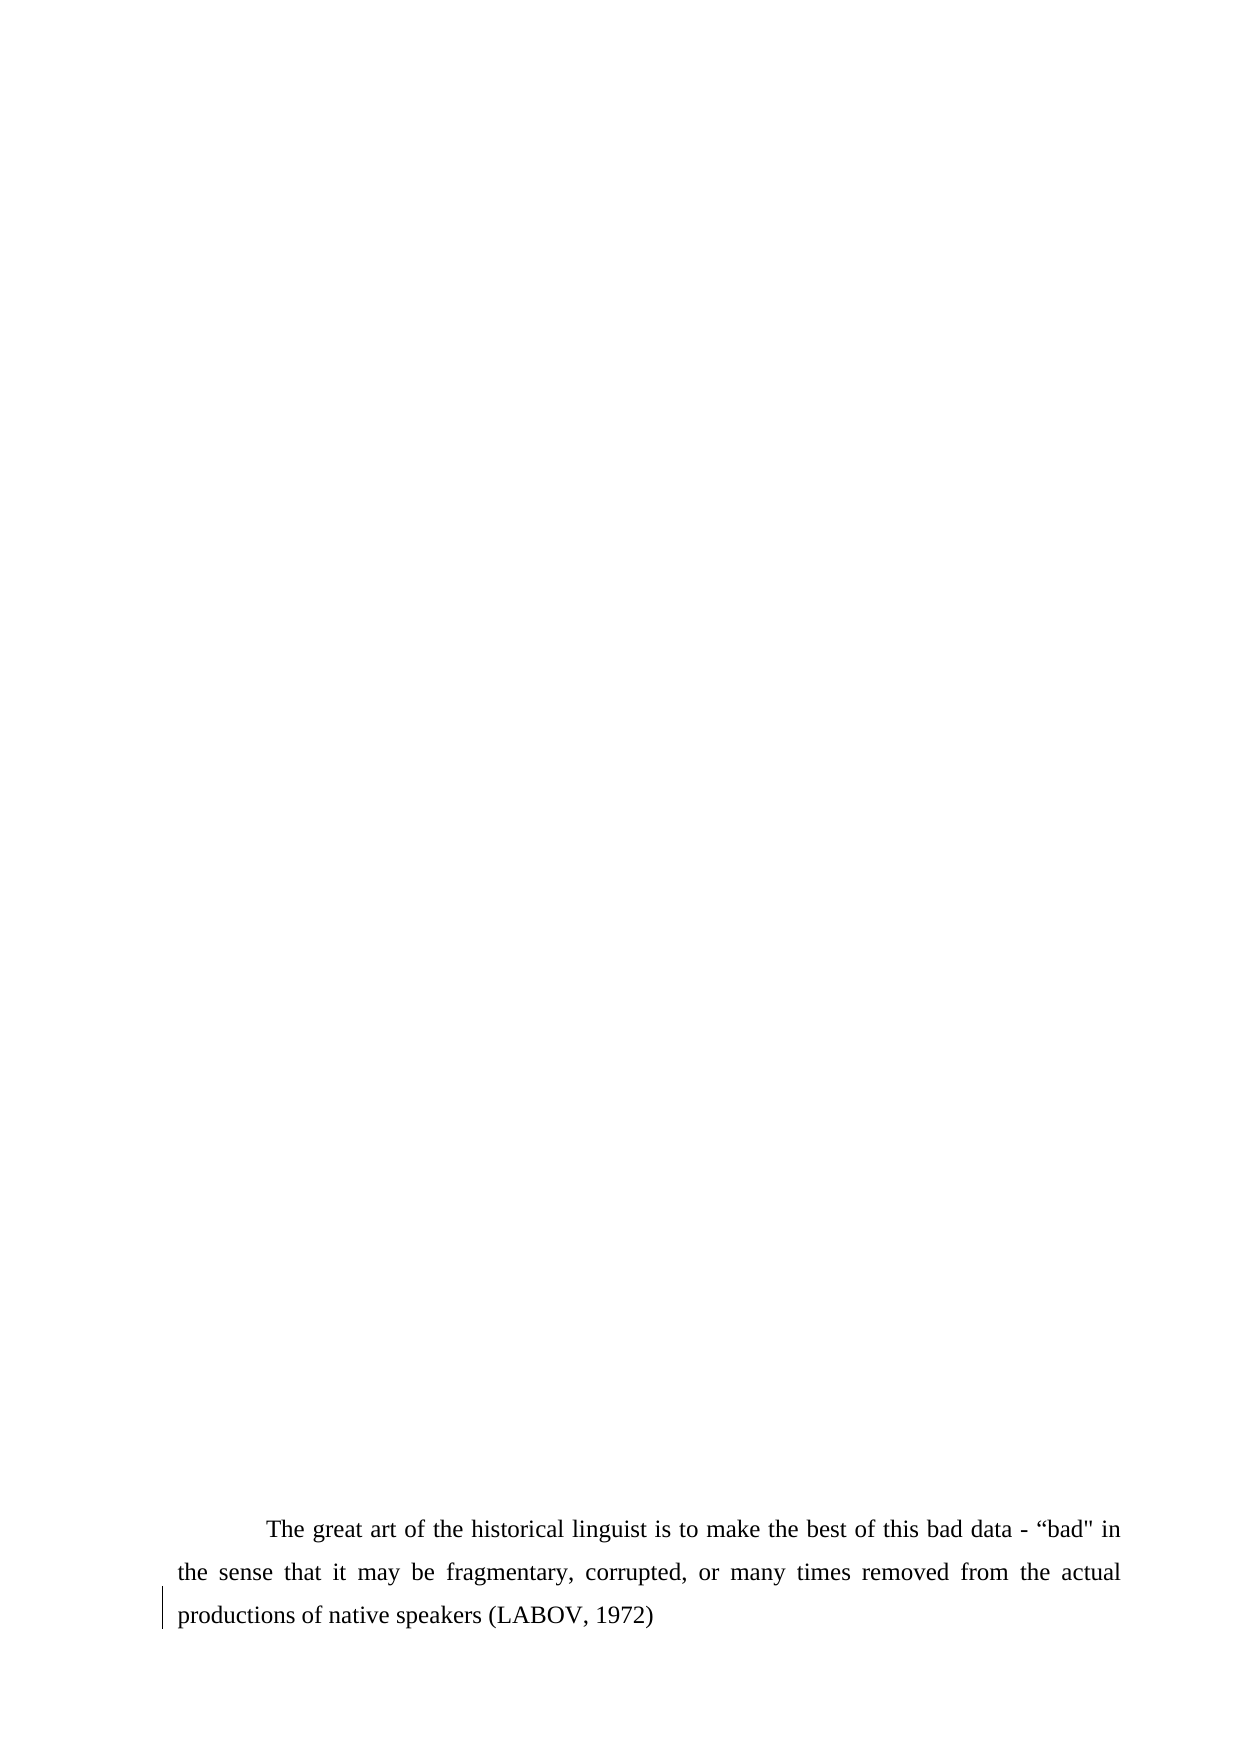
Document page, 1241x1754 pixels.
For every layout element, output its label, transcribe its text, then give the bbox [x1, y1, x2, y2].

text The great art of the historical linguist is to make the best of this bad data - “bad" in the sense that it may be fragmentary, corrupted, or many times removed from the actual productions of native speakers (LABOV, 1972) [177, 1514, 1122, 1629]
